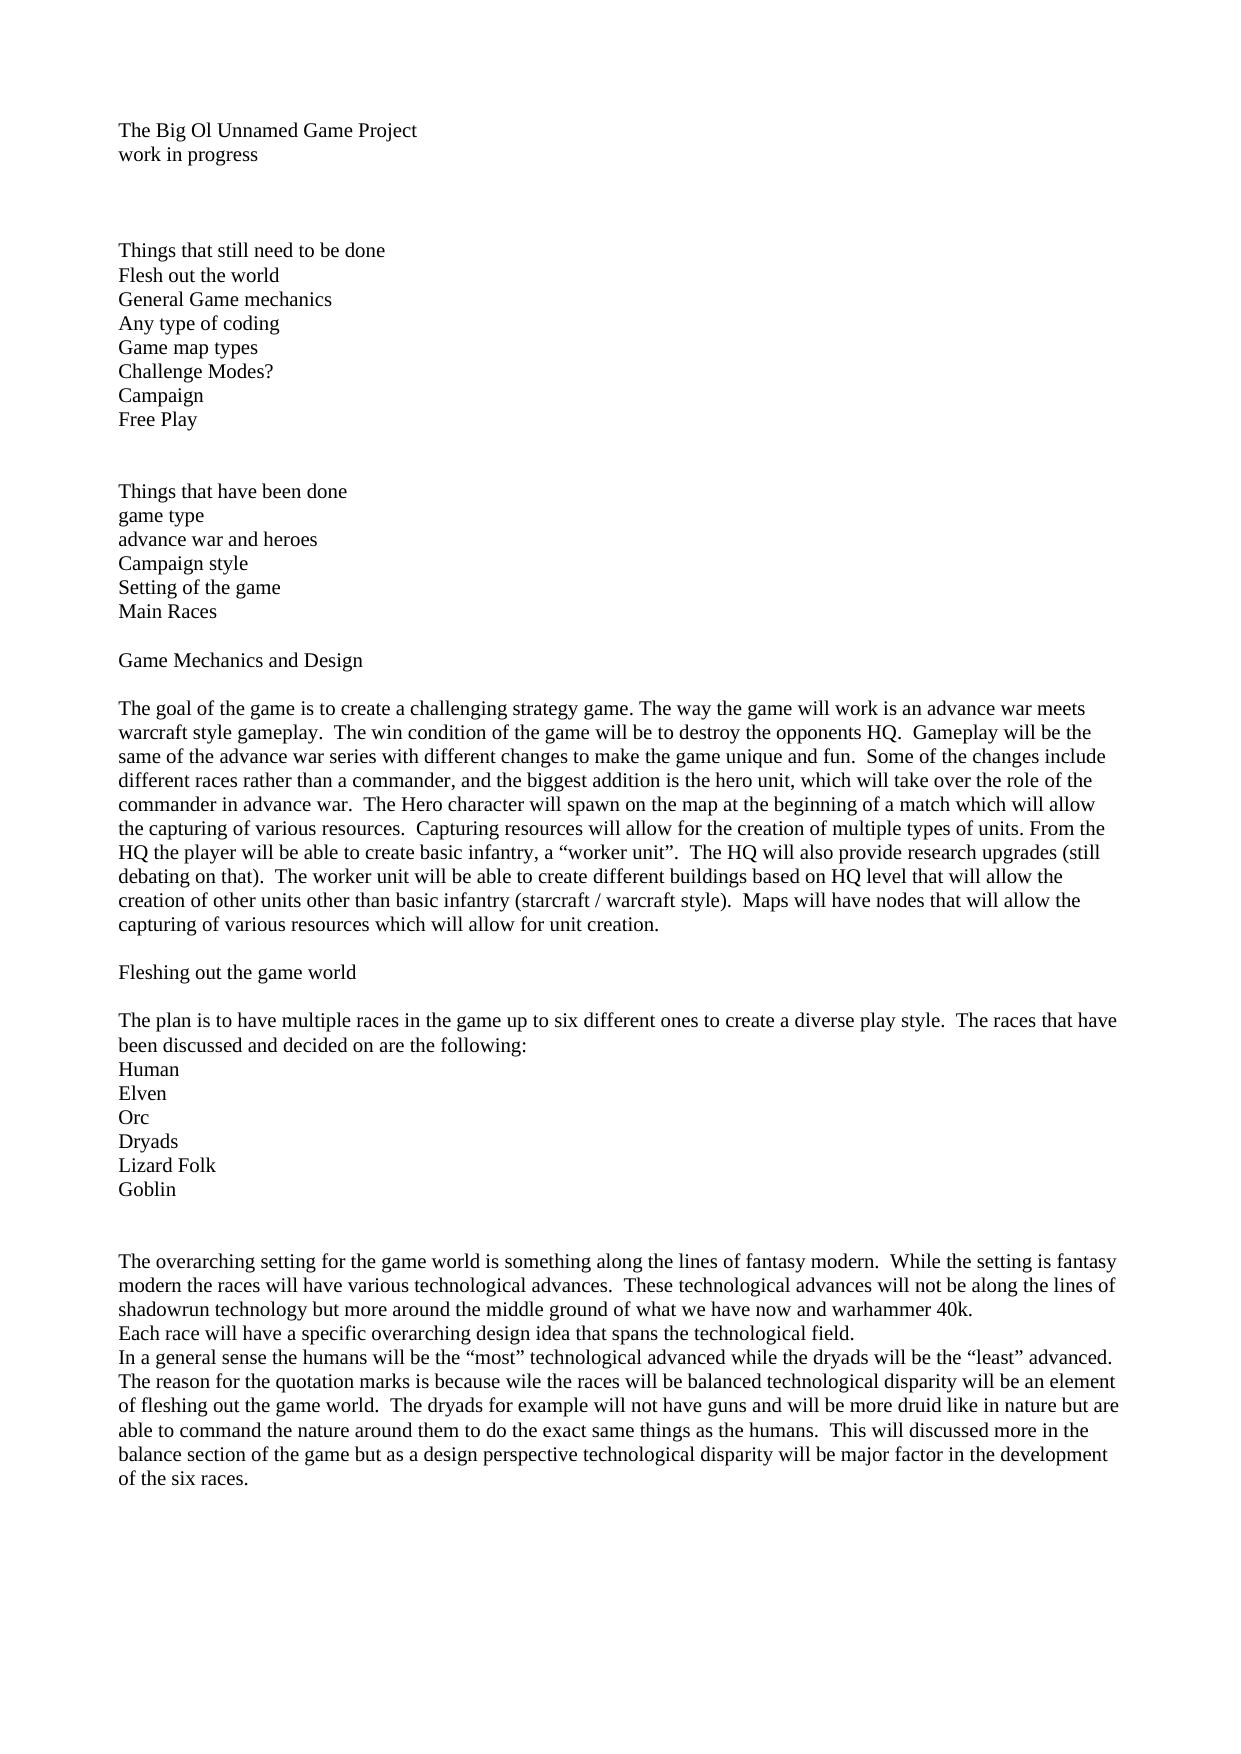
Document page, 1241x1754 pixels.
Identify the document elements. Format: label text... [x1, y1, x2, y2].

text Goblin [118, 1177, 1122, 1201]
text Things that have been done [118, 479, 1122, 503]
text Fleshing out the game world [118, 960, 1122, 984]
text Elven [118, 1081, 1122, 1105]
text Game map types [118, 335, 1122, 359]
text In a general sense the humans will be the “most” technological advanced while the dryads will be the “least” advanced. The reason for the quotation marks is because wile the races will be balanced technological disparity will be an element of fleshing out the game world. The dryads for example will not have guns and will be more druid like in nature but are able to command the nature around them to do the exact same things as the humans. This will discussed more in the balance section of the game but as a design perspective technological disparity will be major factor in the development of the six races. [118, 1345, 1122, 1490]
text Orc [118, 1105, 1122, 1129]
text Challenge Modes? [118, 359, 1122, 383]
text advance war and heroes [118, 527, 1122, 551]
text Flesh out the world [118, 262, 1122, 287]
text The goal of the game is to create a challenging strategy game. The way the game will work is an advance war meets warcraft style gameplay. The win condition of the game will be to destroy the opponents HQ. Gameplay will be the same of the advance war series with different changes to make the game unique and fun. Some of the changes include different races rather than a commander, and the biggest addition is the hero unit, which will take over the role of the commander in advance war. The Hero character will spawn on the map at the beginning of a match which will allow the capturing of various resources. Capturing resources will allow for the creation of multiple types of units. From the HQ the player will be able to create basic infantry, a “worker unit”. The HQ will also provide research upgrades (still debating on that). The worker unit will be able to create different buildings based on HQ level that will allow the creation of other units other than basic infantry (starcraft / warcraft style). Maps will have nodes that will allow the capturing of various resources which will allow for unit creation. [118, 696, 1122, 936]
text Human [118, 1057, 1122, 1081]
text Campaign [118, 383, 1122, 407]
text The plan is to have multiple races in the game up to six different ones to create a diverse play style. The races that have been discussed and decided on are the following: [118, 1008, 1122, 1057]
text Setting of the game [118, 575, 1122, 599]
text work in progress [118, 142, 1122, 166]
text Each race will have a specific overarching design idea that spans the technological field. [118, 1321, 1122, 1345]
text Things that still need to be done [118, 238, 1122, 262]
text Lizard Folk [118, 1153, 1122, 1177]
text The overarching setting for the game world is something along the lines of fantasy modern. While the setting is fantasy modern the races will have various technological advances. These technological advances will not be along the lines of shadowrun technology but more around the middle ground of what we have now and warhammer 40k. [118, 1249, 1122, 1321]
text Main Races [118, 599, 1122, 623]
text Dryads [118, 1129, 1122, 1153]
text Free Play [118, 407, 1122, 431]
text game type [118, 503, 1122, 527]
text Campaign style [118, 551, 1122, 575]
text Any type of coding [118, 311, 1122, 335]
text Game Mechanics and Design [118, 647, 1122, 672]
text General Game mechanics [118, 287, 1122, 311]
text The Big Ol Unnamed Game Project [118, 118, 1122, 142]
